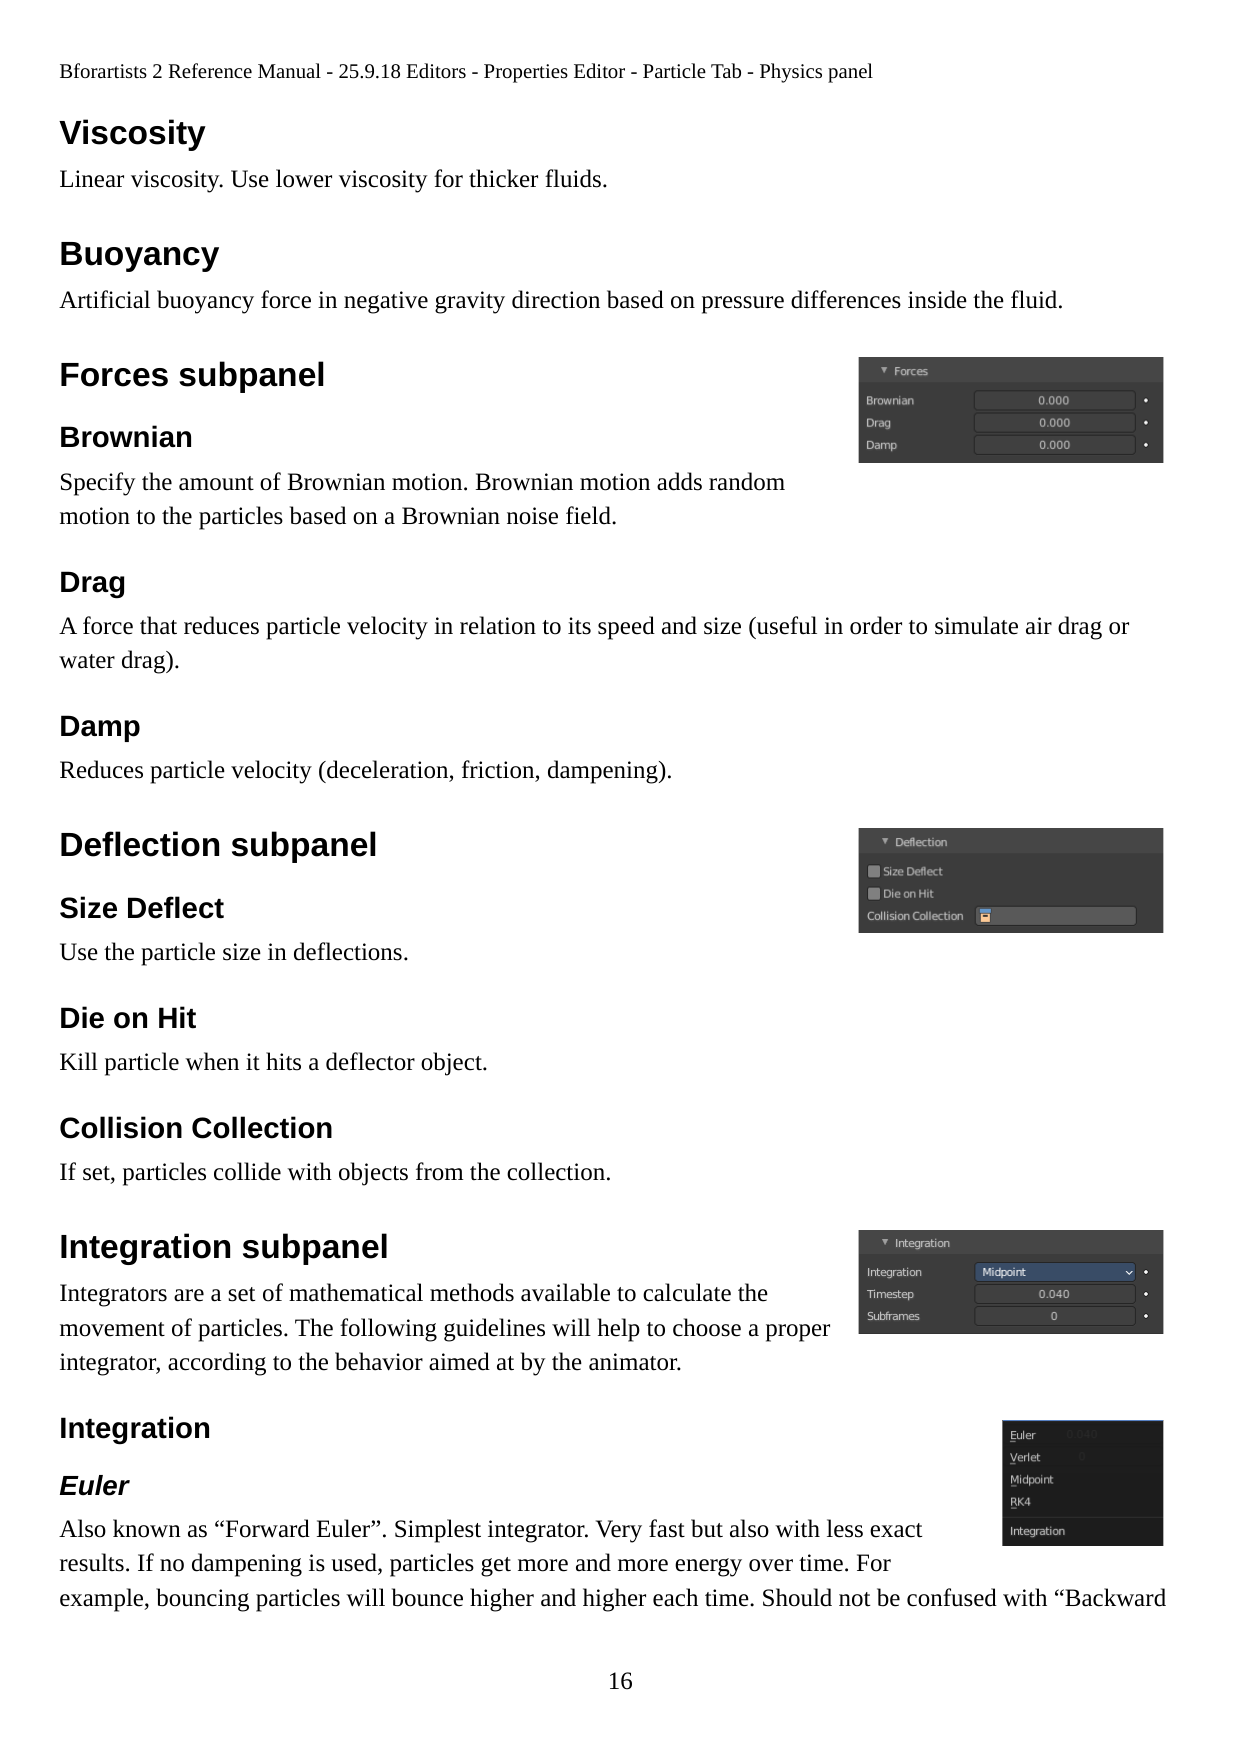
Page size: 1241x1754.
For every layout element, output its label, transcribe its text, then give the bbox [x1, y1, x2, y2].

subtitle Viscosity [59, 113, 1181, 151]
subtitle Euler [59, 1469, 1002, 1501]
text Reduces particle velocity (deceleration, friction, dampening). [59, 755, 1181, 784]
text Artificial buoyancy force in negative gravity direction based on pressure differences inside the fluid. [59, 285, 1181, 313]
text Also known as “Forward Euler”. Simplest integrator. Very fast but also with less exact results. If no dampening is used, particles get more and more energy over time. For example, bouncing particles will bounce higher and higher each time. Should not be confused with “Backward [59, 1514, 1181, 1612]
text Integrators are a set of mathematical methods available to calculate the movement of particles. The following guidelines will help to choose a proper integrator, according to the behavior aimed at by the animator. [59, 1278, 1181, 1376]
picture [858, 1230, 1164, 1334]
subtitle [1164, 420, 1181, 454]
subtitle [1164, 1469, 1181, 1501]
subtitle Brownian [59, 420, 858, 454]
text A force that reduces particle velocity in relation to its speed and size (useful in order to simulate air drag or water drag). [59, 611, 1181, 674]
subtitle Drag [59, 565, 1181, 598]
subtitle Damp [59, 709, 1181, 743]
subtitle Collision Collection [59, 1111, 1181, 1144]
text Specify the amount of Brownian motion. Brownian motion adds random motion to the particles based on a Brownian noise field. [59, 467, 1181, 530]
text Use the particle size in deflections. [59, 937, 1181, 966]
subtitle Deflection subpanel [59, 825, 1181, 864]
subtitle Forces subpanel [59, 355, 1181, 393]
subtitle [1164, 891, 1181, 925]
picture [1002, 1420, 1164, 1546]
text Kill particle when it hits a deflector object. [59, 1047, 1181, 1076]
subtitle Die on Hit [59, 1001, 1181, 1035]
subtitle Buoyancy [59, 234, 1181, 272]
subtitle Integration [59, 1411, 1181, 1444]
picture [858, 828, 1164, 933]
text Linear viscosity. Use lower viscosity for thicker fluids. [59, 164, 1181, 192]
subtitle Integration subpanel [59, 1227, 1181, 1266]
picture [858, 357, 1164, 463]
subtitle Size Deflect [59, 891, 858, 925]
text If set, particles collide with objects from the collection. [59, 1157, 1181, 1186]
